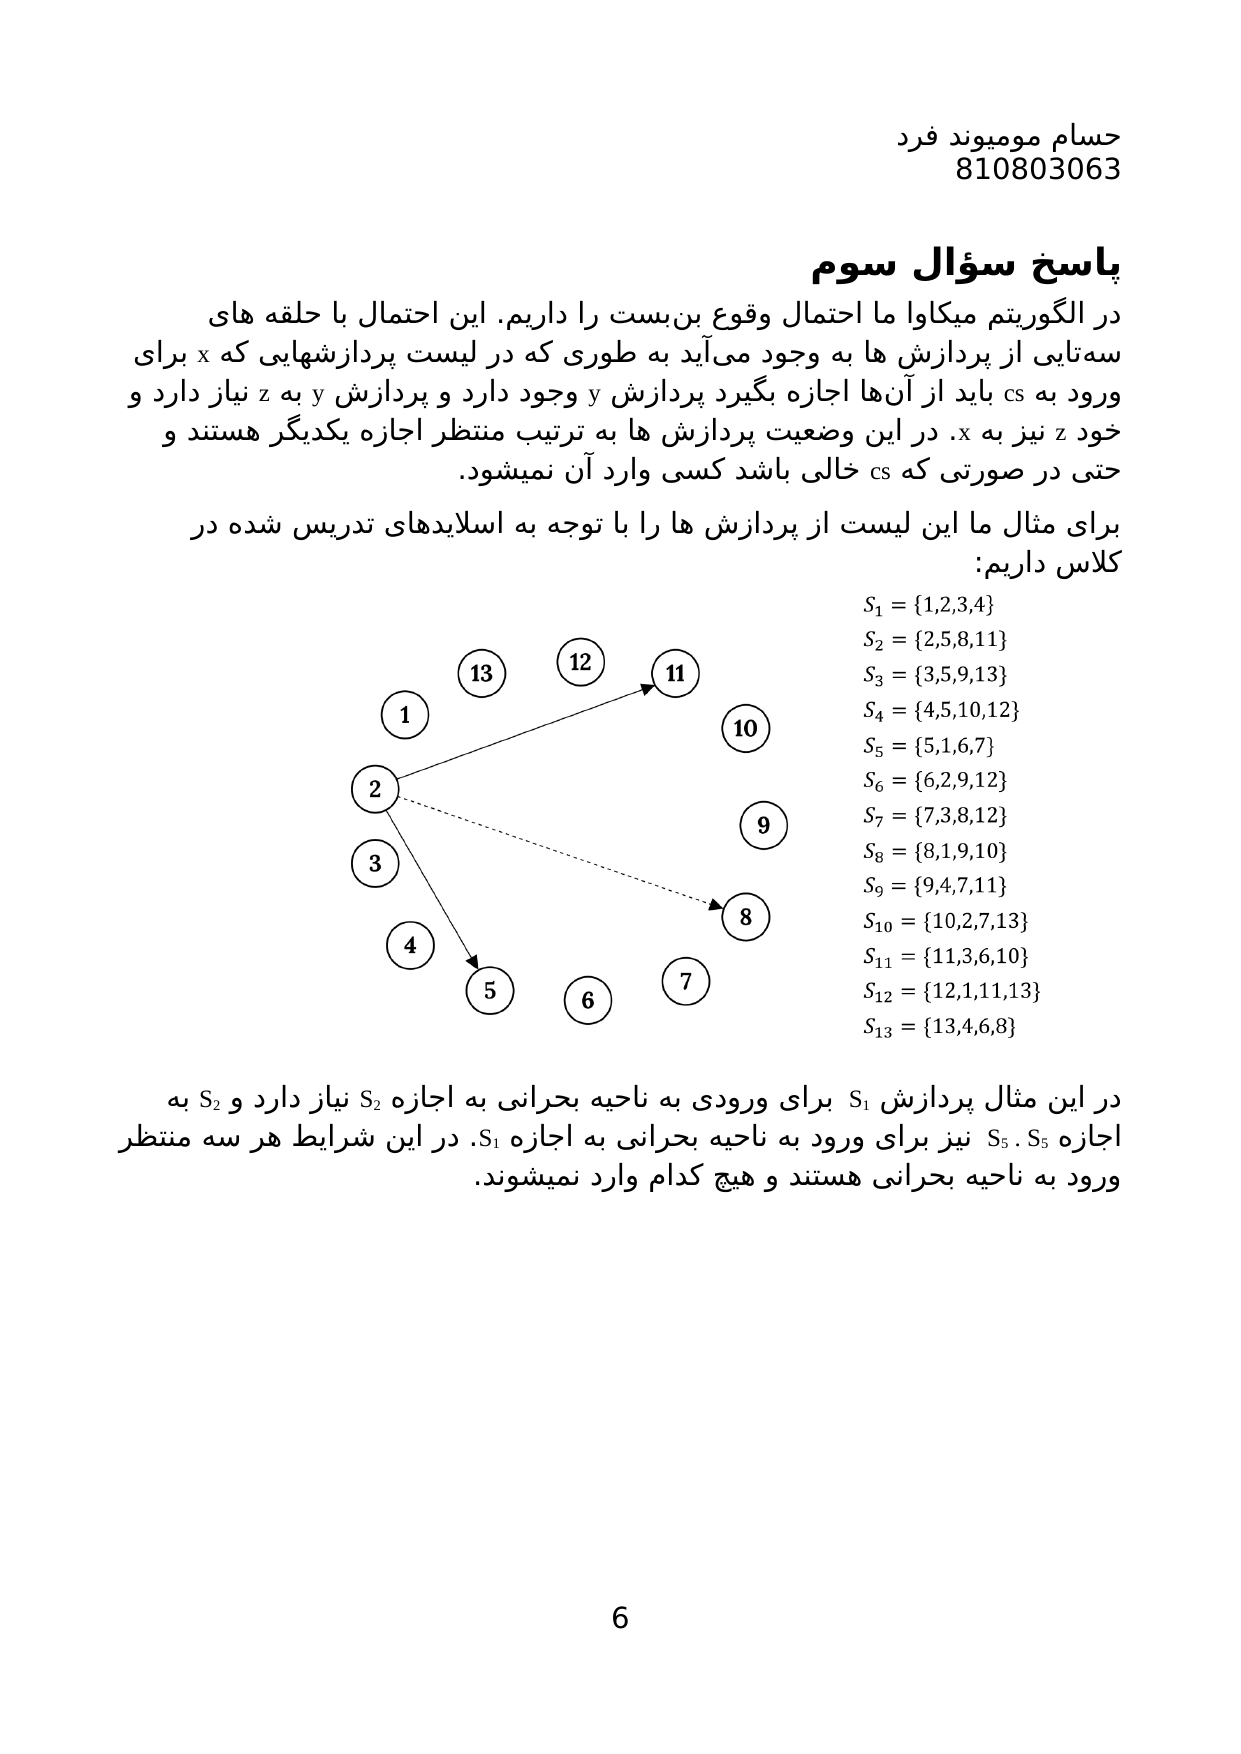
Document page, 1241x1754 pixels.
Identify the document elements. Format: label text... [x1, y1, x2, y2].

text برای مثال ما این لیست از پردازش ها را با توجه به اسلایدهای تدریس شده در کلاس داریم: [118, 506, 1122, 579]
picture [318, 580, 1050, 1066]
text در الگوریتم میکاوا ما احتمال وقوع بن‌بست را داریم. این احتمال با حلقه های سه‌تایی از پردازش ها به وجود می‌آید به طوری که در لیست پردازشهایی که x برای ورود به cs باید از آن‌ها اجازه بگیرد پردازش y وجود دارد و پردازش y به z نیاز دارد و خود z نیز به x. در این وضعیت پردازش ها به ترتیب منتظر اجازه یکدیگر هستند و حتی در صورتی که cs خالی باشد کسی وارد آن نمیشود. [118, 297, 1122, 486]
text در این مثال پردازش S1 برای ورودی به ناحیه بحرانی به اجازه S2 نیاز دارد و S2 به اجازه S5 . S5 نیز برای ورود به ناحیه بحرانی به اجازه S1. در این شرایط هر سه منتظر ورود به ناحیه بحرانی هستند و هیچ کدام وارد نمیشوند. [118, 1081, 1122, 1192]
subtitle پاسخ سؤال سوم [118, 241, 1122, 284]
